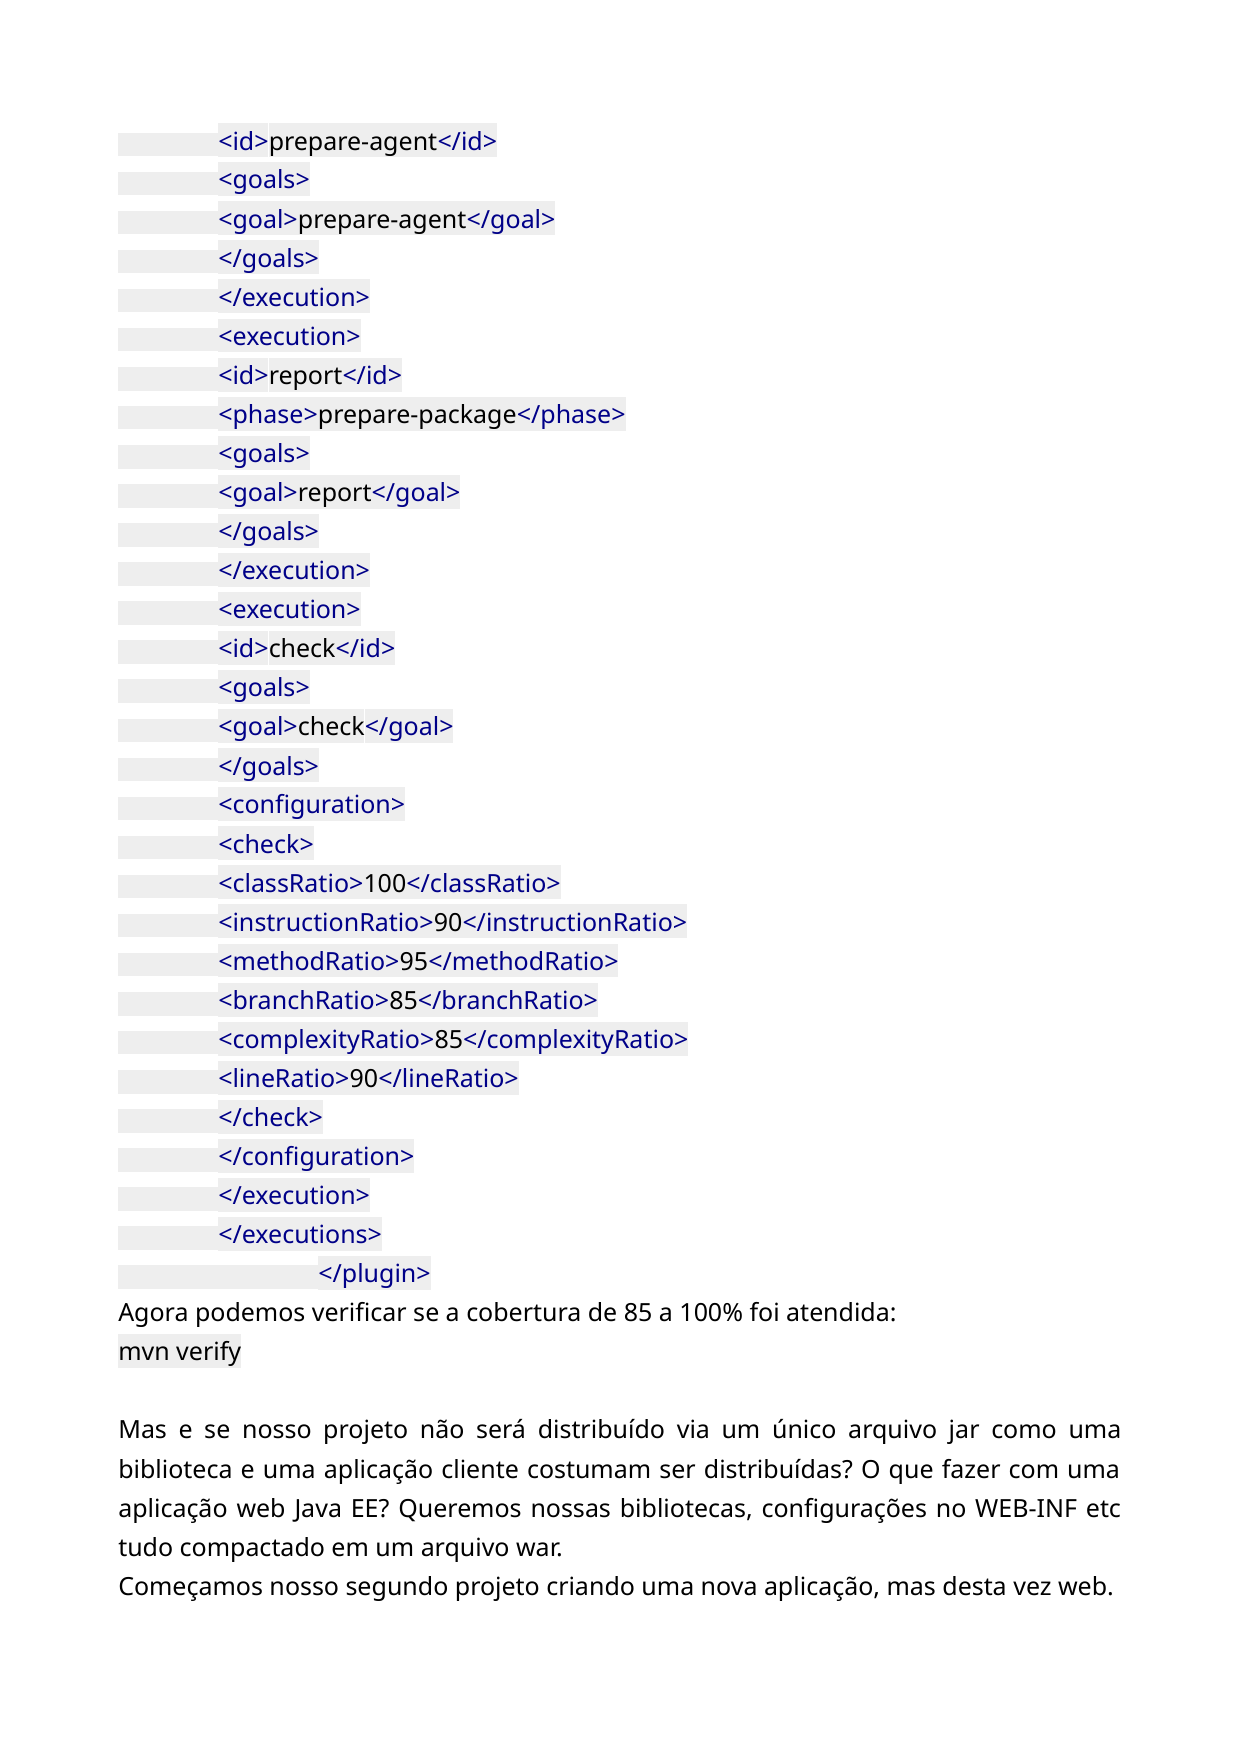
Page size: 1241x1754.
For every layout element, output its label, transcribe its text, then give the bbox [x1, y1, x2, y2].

text <id>check</id> [118, 626, 1122, 665]
text <goals> [118, 157, 1122, 196]
text Mas e se nosso projeto não será distribuído via um único arquivo jar como uma biblioteca e uma aplicação cliente costumam ser distribuídas? O que fazer com uma aplicação web Java EE? Queremos nossas bibliotecas, configurações no WEB-INF etc tudo compactado em um arquivo war. [118, 1407, 1122, 1563]
text Começamos nosso segundo projeto criando uma nova aplicação, mas desta vez web. [118, 1563, 1122, 1602]
text <goal>report</goal> [118, 470, 1122, 509]
text mvn verify [118, 1329, 1122, 1368]
text </configuration> [118, 1134, 1122, 1173]
text </execution> [118, 274, 1122, 313]
text </goals> [118, 509, 1122, 548]
text <id>prepare-agent</id> [118, 118, 1122, 157]
text </check> [118, 1095, 1122, 1134]
text <goals> [118, 431, 1122, 470]
text <check> [118, 821, 1122, 860]
text <execution> [118, 587, 1122, 626]
text <goal>prepare-agent</goal> [118, 196, 1122, 235]
text <branchRatio>85</branchRatio> [118, 977, 1122, 1017]
text <goals> [118, 665, 1122, 704]
text <lineRatio>90</lineRatio> [118, 1056, 1122, 1095]
text <goal>check</goal> [118, 704, 1122, 743]
text </executions> [118, 1212, 1122, 1251]
text <instructionRatio>90</instructionRatio> [118, 899, 1122, 938]
text <id>report</id> [118, 352, 1122, 392]
text <phase>prepare-package</phase> [118, 392, 1122, 431]
text </execution> [118, 1173, 1122, 1212]
text </execution> [118, 548, 1122, 587]
text Agora podemos verificar se a cobertura de 85 a 100% foi atendida: [118, 1290, 1122, 1329]
text <methodRatio>95</methodRatio> [118, 938, 1122, 977]
text </goals> [118, 235, 1122, 274]
text <complexityRatio>85</complexityRatio> [118, 1017, 1122, 1056]
text </plugin> [118, 1251, 1122, 1290]
text <configuration> [118, 782, 1122, 821]
text </goals> [118, 743, 1122, 782]
text <execution> [118, 313, 1122, 352]
text <classRatio>100</classRatio> [118, 860, 1122, 899]
